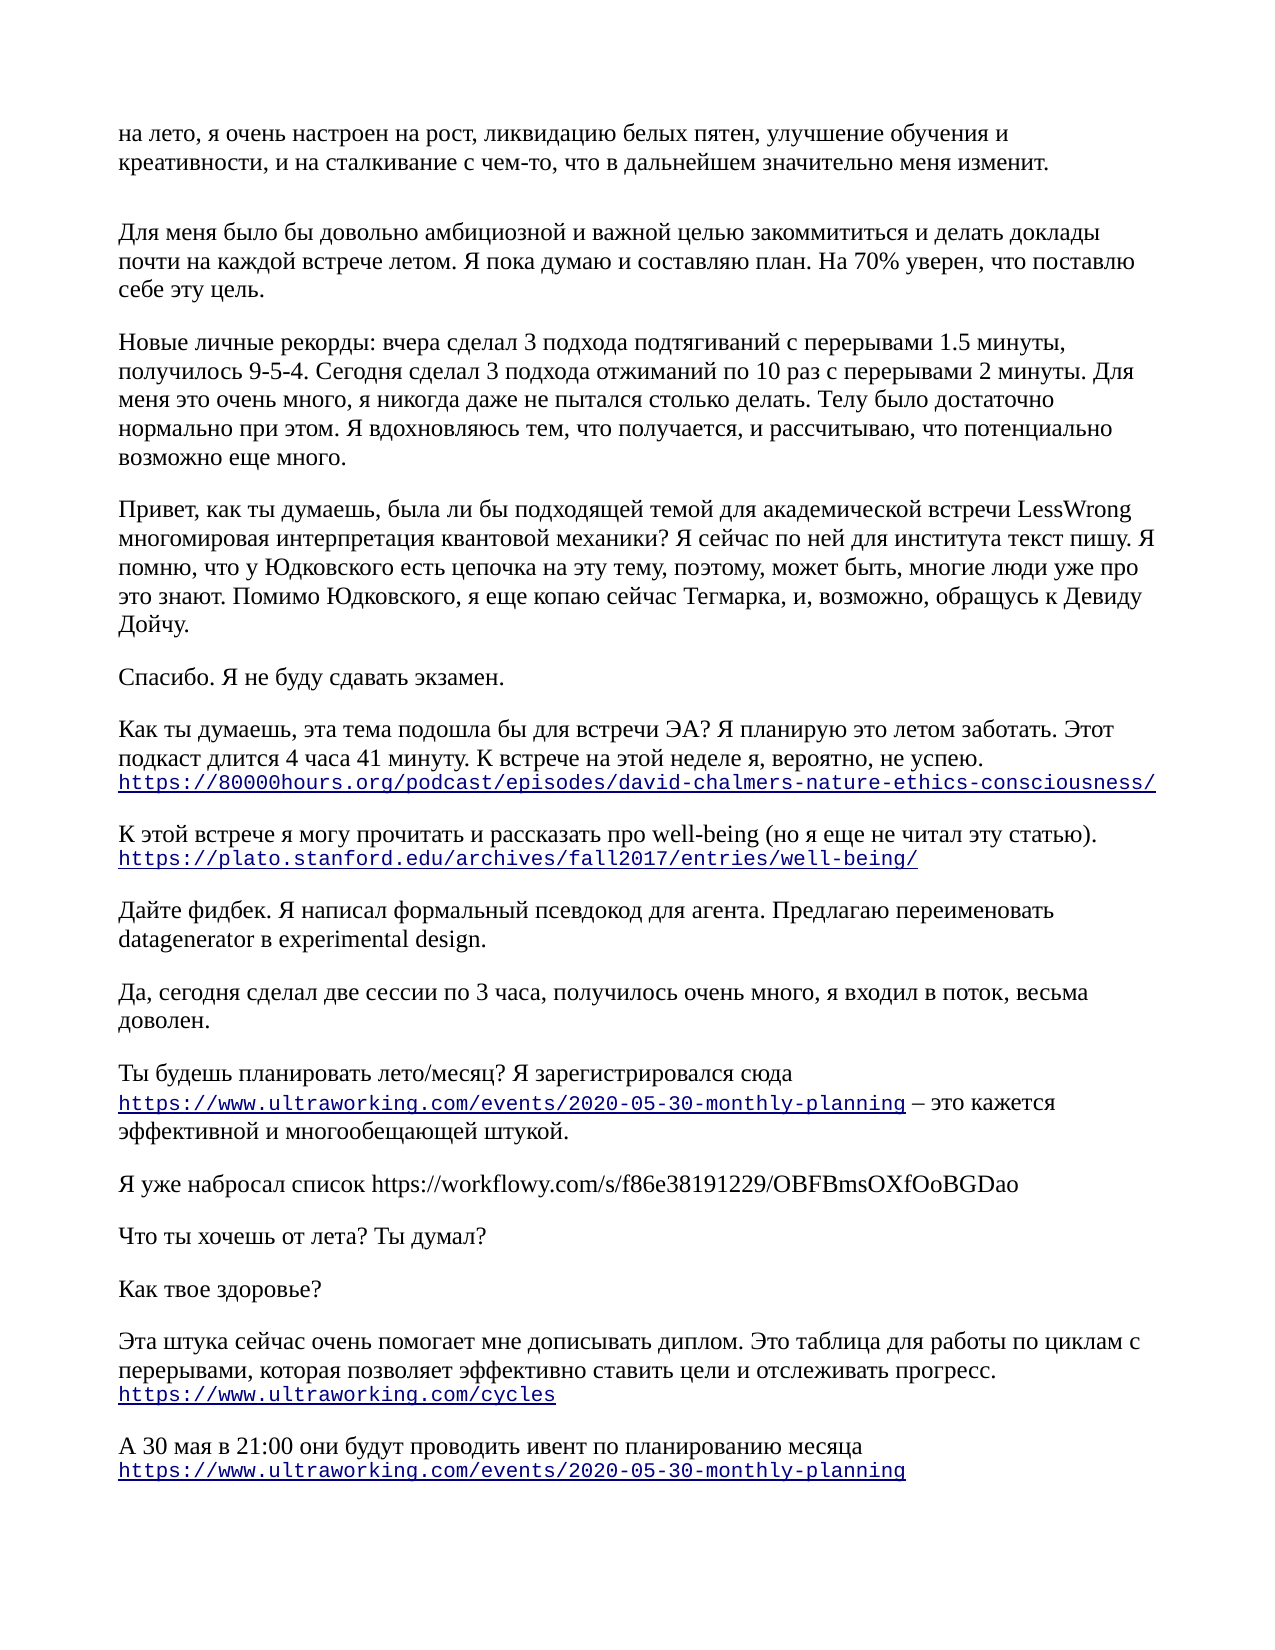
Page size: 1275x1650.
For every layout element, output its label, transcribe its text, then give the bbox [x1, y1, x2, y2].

text Да, сегодня сделал две сессии по 3 часа, получилось очень много, я входил в поток, весьма доволен. [118, 977, 1157, 1034]
text Новые личные рекорды: вчера сделал 3 подхода подтягиваний с перерывами 1.5 минуты, получилось 9-5-4. Сегодня сделал 3 подхода отжиманий по 10 раз с перерывами 2 минуты. Для меня это очень много, я никогда даже не пытался столько делать. Телу было достаточно нормально при этом. Я вдохновляюсь тем, что получается, и рассчитываю, что потенциально возможно еще много. [118, 327, 1157, 471]
text Дайте фидбек. Я написал формальный псевдокод для агента. Предлагаю переименовать datagenerator в experimental design. [118, 896, 1157, 953]
text Ты будешь планировать лето/месяц? Я зарегистрировался сюда https://www.ultraworking.com/events/2020-05-30-monthly-planning – это кажется эффективной и многообещающей штукой. [118, 1058, 1157, 1145]
text А 30 мая в 21:00 они будут проводить ивент по планированию месяца https://www.ultraworking.com/events/2020-05-30-monthly-planning [118, 1431, 1157, 1484]
text Эта штука сейчас очень помогает мне дописывать диплом. Это таблица для работы по циклам с перерывами, которая позволяет эффективно ставить цели и отслеживать прогресс. https://www.ultraworking.com/cycles [118, 1326, 1157, 1407]
text К этой встрече я могу прочитать и рассказать про well-being (но я еще не читал эту статью). https://plato.stanford.edu/archives/fall2017/entries/well-being/ [118, 819, 1157, 872]
text Как ты думаешь, эта тема подошла бы для встречи ЭА? Я планирую это летом заботать. Этот подкаст длится 4 часа 41 минуту. К встрече на этой неделе я, вероятно, не успею. https://80000hours.org/podcast/episodes/david-chalmers-nature-ethics-consciousness/ [118, 714, 1157, 796]
text Для меня было бы довольно амбициозной и важной целью закоммититься и делать доклады почти на каждой встрече летом. Я пока думаю и составляю план. На 70% уверен, что поставлю себе эту цель. [118, 217, 1157, 303]
text Спасибо. Я не буду сдавать экзамен. [118, 662, 1157, 691]
text Что ты хочешь от лета? Ты думал? [118, 1221, 1157, 1250]
text Привет, как ты думаешь, была ли бы подходящей темой для академической встречи LessWrong многомировая интерпретация квантовой механики? Я сейчас по ней для института текст пишу. Я помню, что у Юдковского есть цепочка на эту тему, поэтому, может быть, многие люди уже про это знают. Помимо Юдковского, я еще копаю сейчас Тегмарка, и, возможно, обращусь к Девиду Дойчу. [118, 494, 1157, 638]
text на лето, я очень настроен на рост, ликвидацию белых пятен, улучшение обучения и креативности, и на сталкивание с чем-то, что в дальнейшем значительно меня изменит. [118, 118, 1157, 176]
text Я уже набросал список https://workflowy.com/s/f86e38191229/OBFBmsOXfOoBGDao [118, 1169, 1157, 1198]
text Как твое здоровье? [118, 1274, 1157, 1303]
